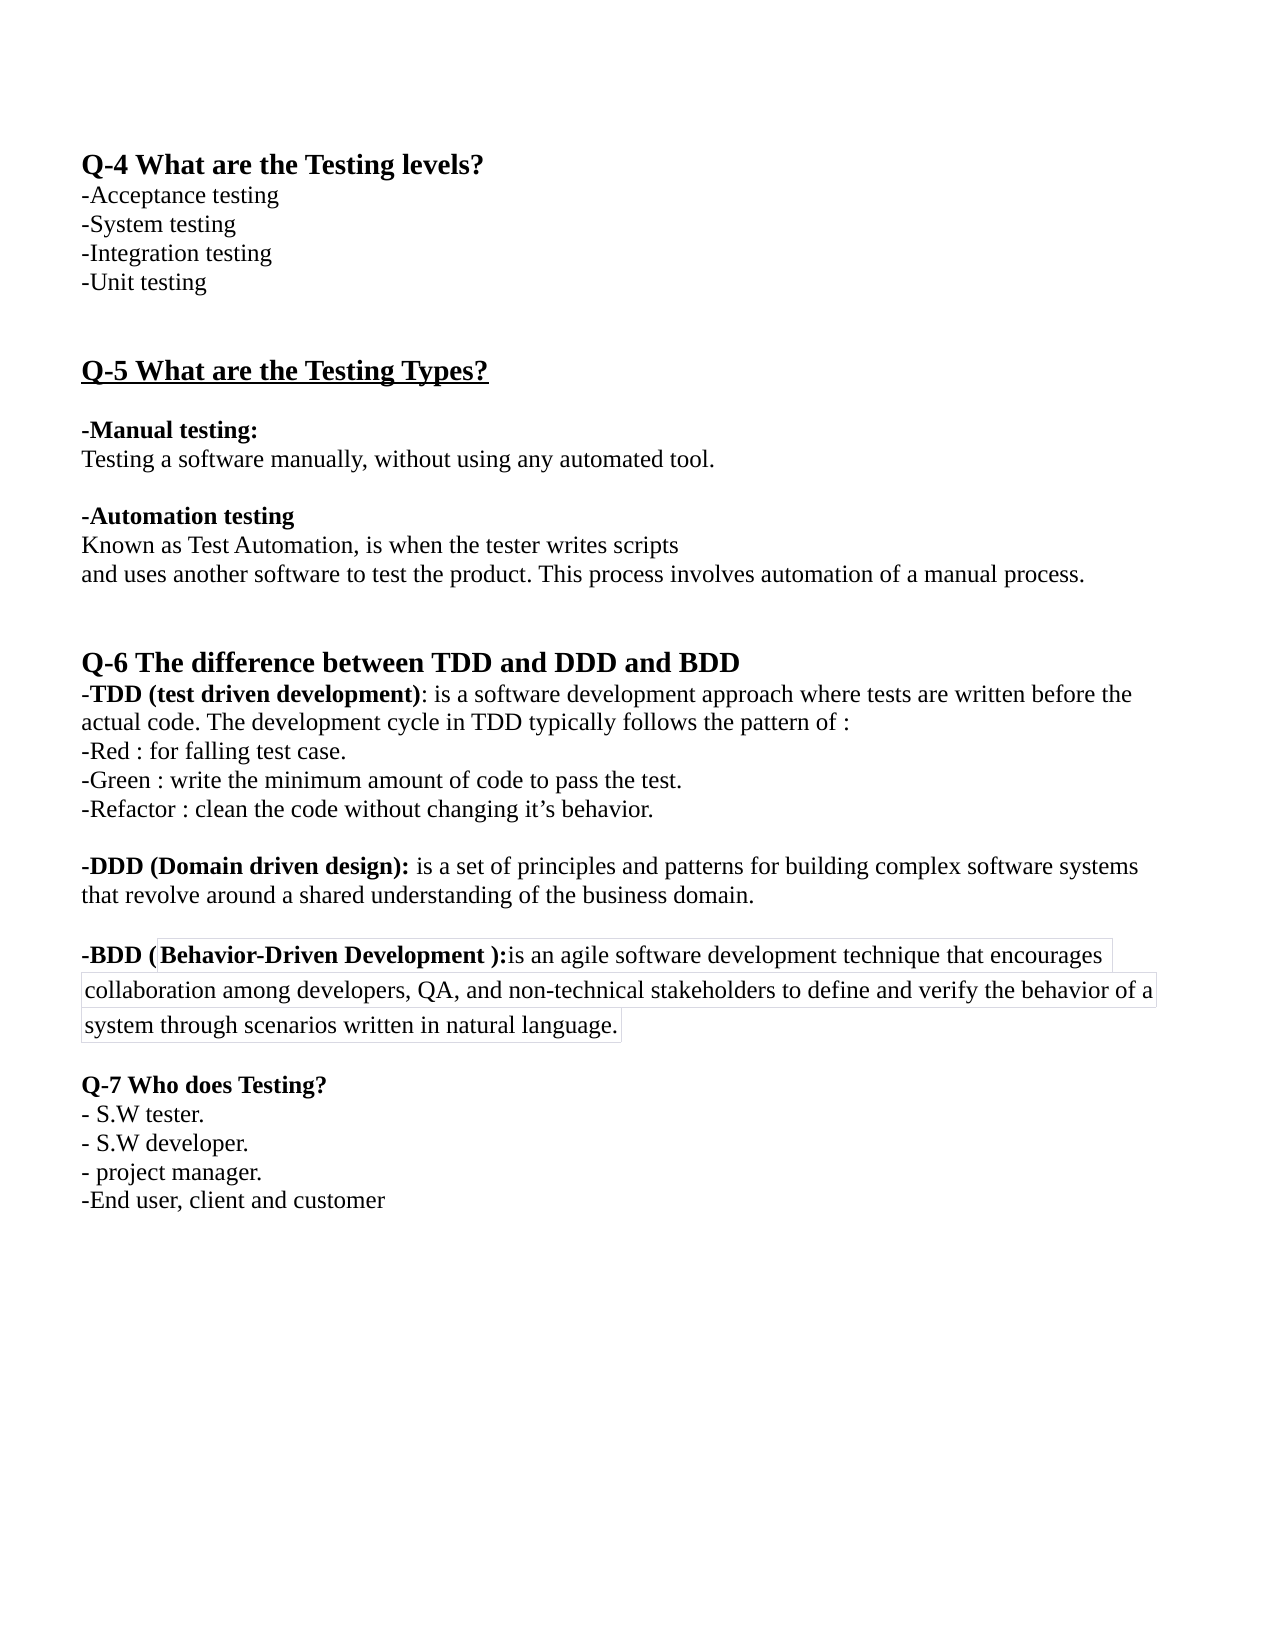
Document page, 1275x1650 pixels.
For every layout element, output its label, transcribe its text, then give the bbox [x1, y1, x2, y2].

text -BDD (Behavior-Driven Development ):is an agile software development technique that encourages collaboration among developers, QA, and non-technical stakeholders to define and verify the behavior of a system through scenarios written in natural language. [82, 1008, 621, 1042]
text -Automation testing [81, 501, 1158, 530]
text -Red : for falling test case. [81, 736, 1158, 765]
text -Integration testing [81, 238, 1158, 267]
text - project manager. [81, 1157, 1158, 1186]
text -Unit testing [81, 267, 1158, 295]
text Testing a software manually, without using any automated tool. [81, 444, 1158, 473]
text -Manual testing: [81, 415, 1158, 444]
text -DDD (Domain driven design): is a set of principles and patterns for building complex software systems that revolve around a shared understanding of the business domain. [81, 851, 1158, 909]
text -Green : write the minimum amount of code to pass the test. [81, 765, 1158, 794]
text Q-7 Who does Testing? [81, 1071, 1158, 1099]
text - S.W tester. [81, 1099, 1158, 1128]
text -BDD (Behavior-Driven Development ):is an agile software development technique that encourages collaboration among developers, QA, and non-technical stakeholders to define and verify the behavior of a system through scenarios written in natural language. [622, 937, 1158, 1042]
text -Refactor : clean the code without changing it’s behavior. [81, 794, 1158, 822]
text -BDD (Behavior-Driven Development ):is an agile software development technique that encourages collaboration among developers, QA, and non-technical stakeholders to define and verify the behavior of a system through scenarios written in natural language. [81, 937, 1112, 972]
text -End user, client and customer [81, 1186, 1158, 1214]
text Q-5 What are the Testing Types? [81, 353, 1158, 386]
text Q-6 The difference between TDD and DDD and BDD [81, 645, 1158, 679]
text - S.W developer. [81, 1128, 1158, 1157]
text -System testing [81, 209, 1158, 238]
text -BDD (Behavior-Driven Development ):is an agile software development technique that encourages collaboration among developers, QA, and non-technical stakeholders to define and verify the behavior of a system through scenarios written in natural language. [82, 973, 1156, 1007]
text -TDD (test driven development): is a software development approach where tests are written before the actual code. The development cycle in TDD typically follows the pattern of : [81, 679, 1158, 736]
text and uses another software to test the product. This process involves automation of a manual process. [81, 559, 1158, 588]
text -BDD (Behavior-Driven Development ):is an agile software development technique that encourages collaboration among developers, QA, and non-technical stakeholders to define and verify the behavior of a system through scenarios written in natural language. [158, 939, 1112, 972]
text Q-4 What are the Testing levels? [81, 147, 1158, 180]
text -Acceptance testing [81, 180, 1158, 209]
text Known as Test Automation, is when the tester writes scripts [81, 530, 1158, 559]
